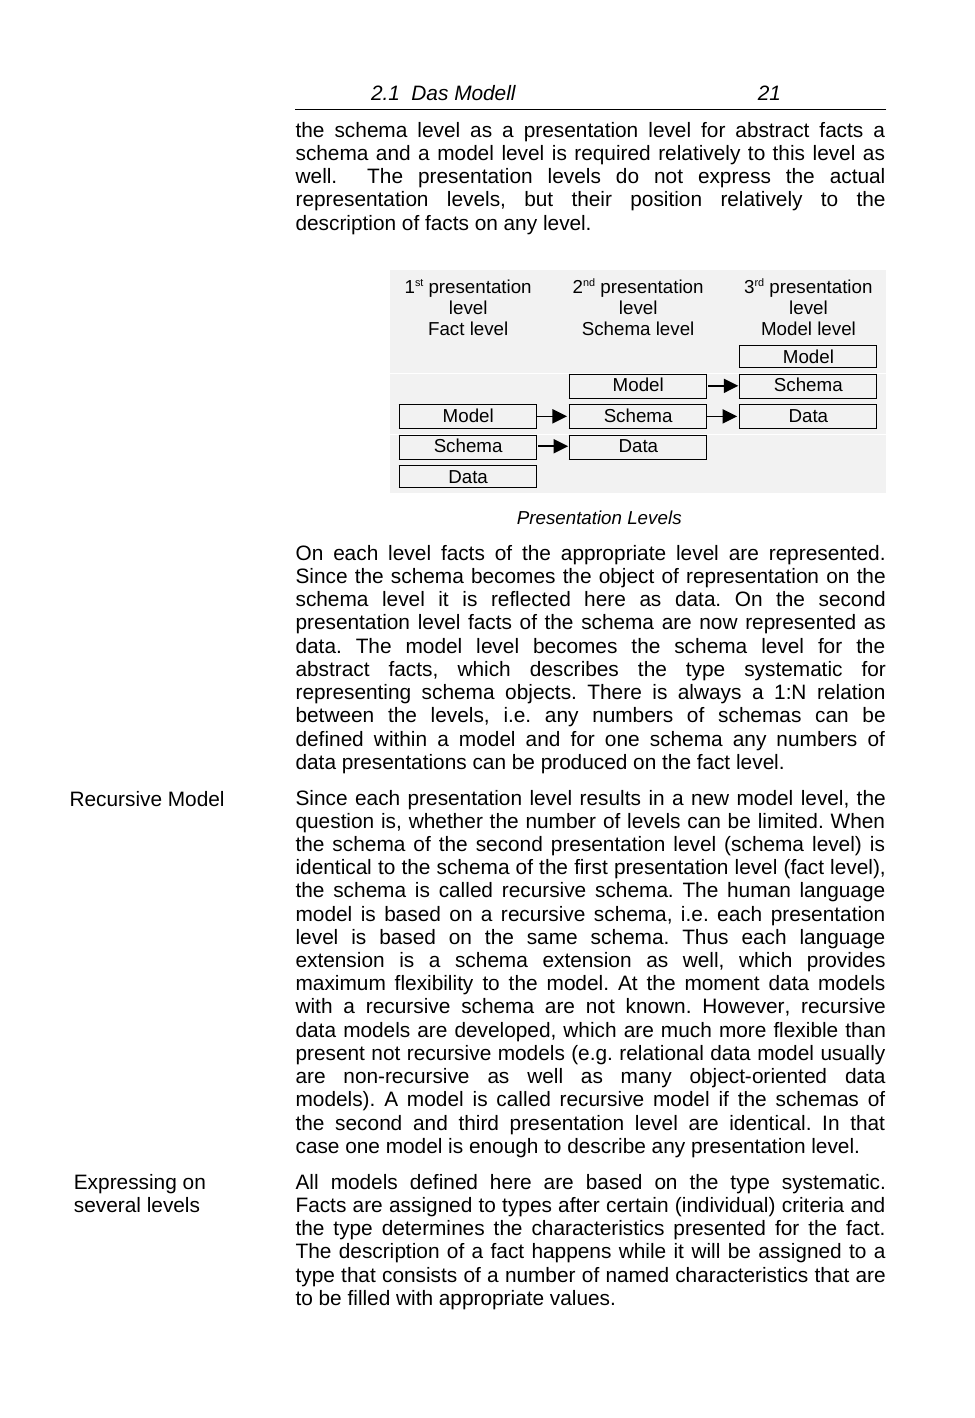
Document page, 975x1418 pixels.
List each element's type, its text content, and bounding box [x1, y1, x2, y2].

table_cell [739, 465, 877, 487]
table_cell [877, 374, 886, 398]
table_cell [877, 345, 886, 367]
table_cell [537, 465, 569, 487]
table_cell [537, 345, 569, 367]
table_cell [537, 487, 569, 493]
table_cell [739, 399, 877, 404]
table_cell [399, 374, 537, 398]
table_cell [390, 465, 399, 487]
text Presentation Levels [325, 506, 880, 529]
text All models defined here are based on the type systematic. Facts are assigned to types after certain (individual) criteria and the type determines the characteristics presented for the fact. The description of a fact happens while it will be assigned to a type that consists of a number of named characteristics that are to be filled with appropriate values. [295, 1170, 886, 1309]
table_cell [877, 339, 886, 345]
table_header [399, 270, 537, 276]
table_cell [537, 404, 569, 428]
table_cell [707, 428, 739, 434]
table_cell [707, 435, 739, 459]
table_cell [877, 487, 886, 493]
table_cell [739, 429, 877, 434]
table_header [739, 270, 877, 276]
table_cell [537, 428, 569, 434]
table_cell Schema [570, 405, 706, 428]
table_cell [707, 459, 739, 465]
table_cell [537, 398, 569, 404]
table_cell [877, 435, 886, 459]
table_cell [569, 465, 707, 487]
text On each level facts of the appropriate level are represented. Since the schema becomes the object of representation on the schema level it is reflected here as data. On the second presentation level facts of the schema are now represented as data. The model level becomes the schema level for the abstract facts, which describes the type systematic for representing schema objects. There is always a 1:N relation between the levels, i.e. any numbers of schemas can be defined within a model and for one schema any numbers of data presentations can be produced on the fact level. [295, 541, 886, 773]
table_cell [569, 399, 707, 404]
table_cell [707, 374, 739, 398]
table_cell Model [740, 346, 876, 367]
table_cell [877, 459, 886, 465]
table_cell Model [570, 375, 706, 398]
text the schema level as a presentation level for abstract facts a schema and a model level is required relatively to this level as well. The presentation levels do not express the actual representation levels, but their position relatively to the description of facts on any level. [295, 118, 886, 234]
table_cell [537, 339, 569, 345]
table_cell Data [570, 436, 706, 459]
table_cell [739, 487, 877, 493]
table_cell [537, 435, 569, 459]
table_cell [739, 368, 877, 373]
table_cell [390, 487, 399, 493]
text Since each presentation level results in a new model level, the question is, whether the number of levels can be limited. When the schema of the second presentation level (schema level) is identical to the schema of the first presentation level (fact level), the schema is called recursive schema. The human language model is based on a recursive schema, i.e. each presentation level is based on the same schema. Thus each language extension is a schema extension as well, which provides maximum flexibility to the model. At the moment data models with a recursive schema are not known. However, recursive data models are developed, which are much more flexible than present not recursive models (e.g. relational data model usually are non-recursive as well as many object-oriented data models). A model is called recursive model if the schemas of the second and third presentation level are identical. In that case one model is enough to describe any presentation level. [295, 786, 886, 1158]
table_cell [399, 367, 537, 373]
table_cell [739, 459, 877, 465]
table_cell [569, 460, 707, 465]
table_cell [399, 398, 537, 404]
table_cell [390, 276, 399, 339]
table_cell [569, 339, 707, 345]
table_cell [390, 367, 399, 373]
table_header [390, 270, 399, 276]
table_cell Schema [400, 436, 536, 459]
table_cell Data [740, 405, 876, 428]
text Expressing on several levels [74, 1171, 239, 1217]
table_cell Data [400, 466, 536, 487]
table_cell [569, 367, 707, 373]
text Recursive Model [69, 788, 234, 811]
table_cell 2nd presentation level Schema level [569, 276, 707, 339]
table_cell [390, 345, 399, 367]
table_cell [877, 404, 886, 428]
table_cell [877, 398, 886, 404]
table_cell [707, 367, 739, 373]
table_header [877, 270, 886, 276]
table_cell [739, 339, 877, 345]
table_cell [739, 435, 877, 459]
table_cell 1st presentation level Fact level [399, 276, 537, 339]
table_cell [877, 367, 886, 373]
table_cell [877, 465, 886, 487]
table_cell [707, 345, 739, 367]
table_cell [569, 487, 707, 493]
table_cell [877, 276, 886, 339]
table_cell [537, 367, 569, 373]
table_cell [390, 374, 399, 398]
table_cell [390, 398, 399, 404]
table_cell [399, 460, 537, 465]
table_cell [707, 465, 739, 487]
table_cell [707, 339, 739, 345]
table_header [707, 270, 739, 276]
table_cell [707, 487, 739, 493]
table_cell [390, 428, 399, 434]
table_cell [390, 339, 399, 345]
table_cell [707, 398, 739, 404]
table_cell [537, 276, 569, 339]
table_cell Schema [740, 375, 876, 398]
table_cell [399, 488, 537, 493]
table_cell [390, 459, 399, 465]
table_cell [399, 339, 537, 345]
table_header [537, 270, 569, 276]
table_cell 3rd presentation level Model level [739, 276, 877, 339]
table_cell [707, 276, 739, 339]
table_cell [569, 345, 707, 367]
table_cell [537, 459, 569, 465]
table_cell Model [400, 405, 536, 428]
table_cell [537, 374, 569, 398]
table_cell [707, 404, 739, 428]
table_cell [390, 435, 399, 459]
table_header [569, 270, 707, 276]
table_cell [399, 345, 537, 367]
table_cell [569, 429, 707, 434]
table_cell [877, 428, 886, 434]
table_cell [399, 429, 537, 434]
table_cell [390, 404, 399, 428]
